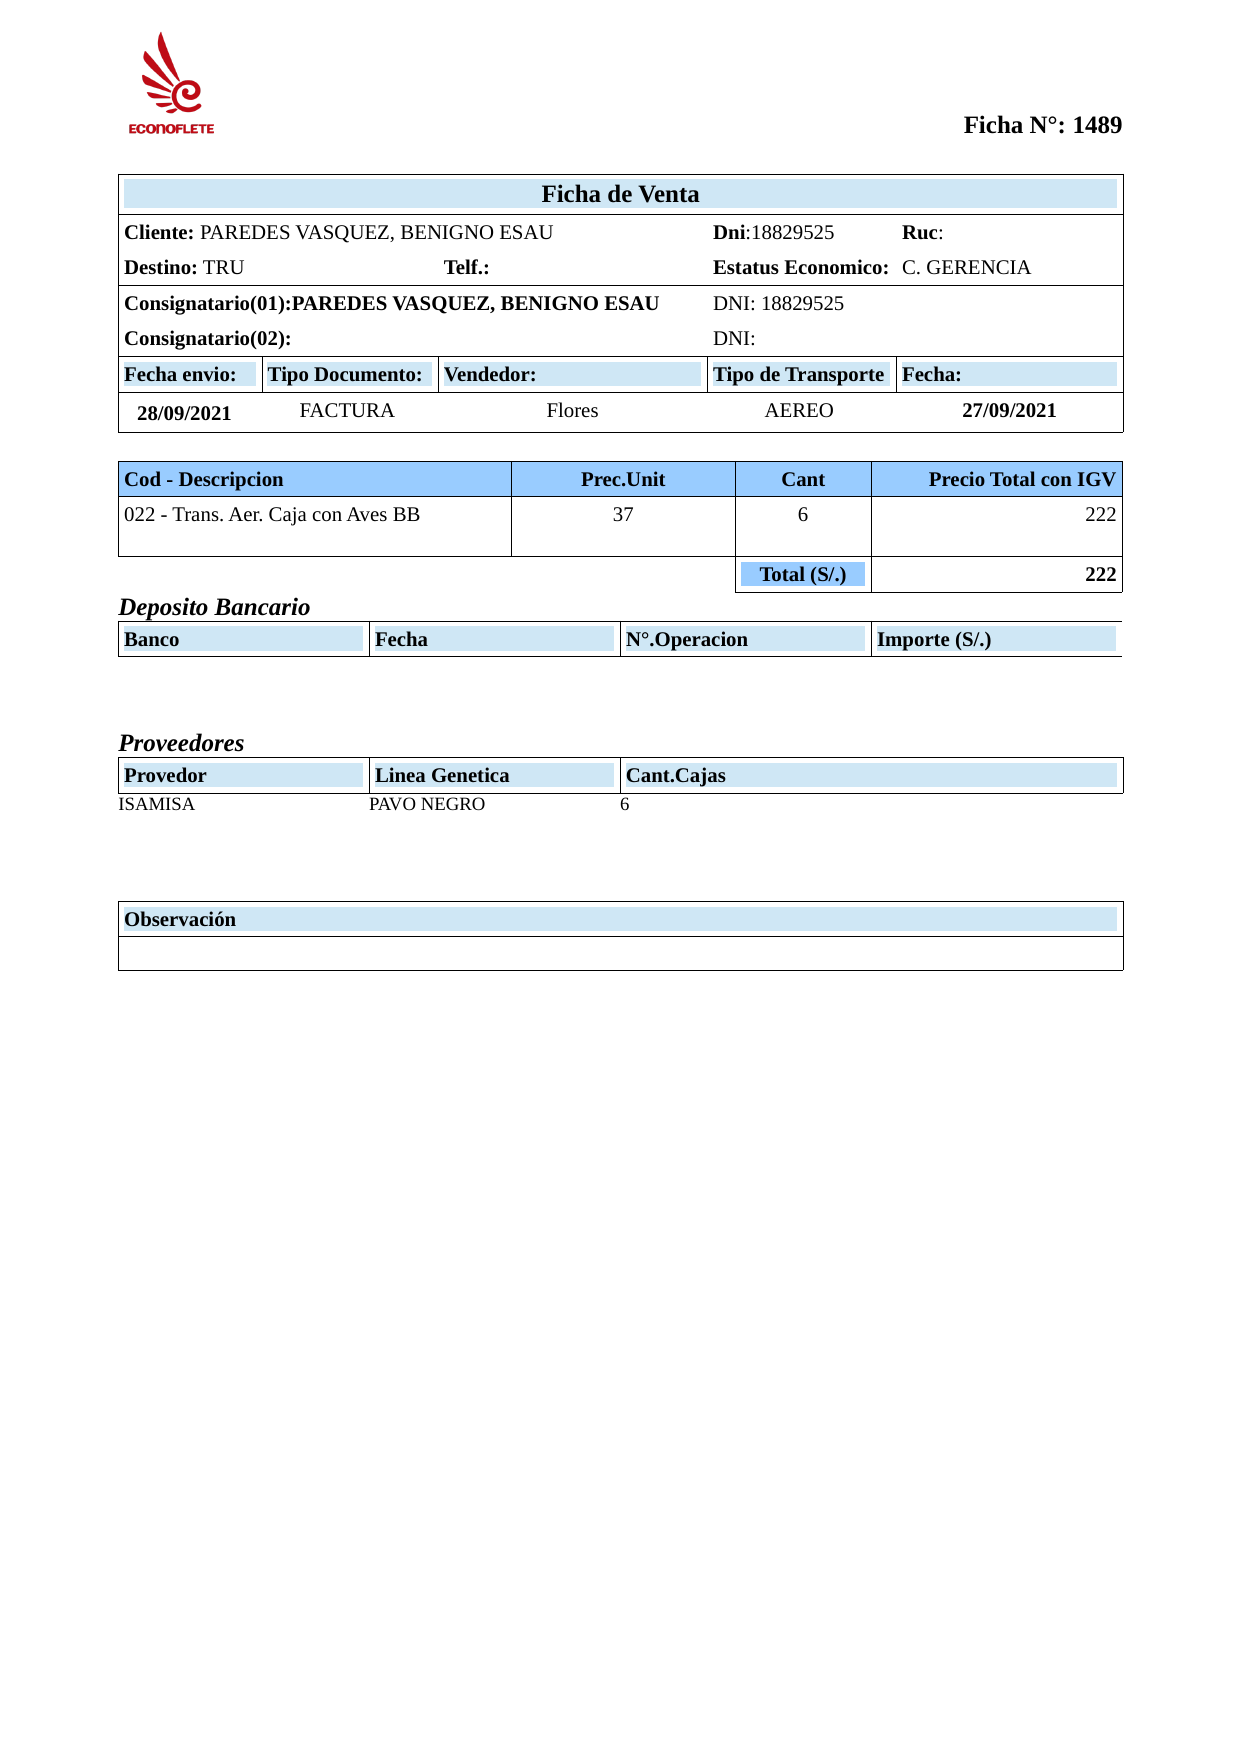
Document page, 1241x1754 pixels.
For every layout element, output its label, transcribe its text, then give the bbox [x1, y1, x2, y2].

table_cell Fecha: [897, 357, 1123, 392]
table_cell 022 - Trans. Aer. Caja con Aves BB [119, 497, 511, 556]
table_cell 222 [872, 557, 1122, 592]
table_cell Vendedor: [439, 357, 707, 392]
table_cell Total (S/.) [736, 557, 871, 592]
table_cell [871, 657, 1122, 680]
table_cell Tipo Documento: [263, 357, 438, 392]
table_cell [369, 836, 620, 858]
table_cell Dni:18829525 [707, 215, 896, 249]
table_cell [511, 557, 735, 592]
table_header Precio Total con IGV [872, 462, 1122, 496]
table_header Linea Genetica [370, 758, 620, 793]
table_cell Telf.: [438, 249, 707, 285]
table_cell [369, 657, 620, 680]
table_cell [620, 680, 871, 704]
table_cell 27/09/2021 [896, 393, 1123, 432]
table_cell [118, 858, 369, 879]
table_cell ISAMISA [118, 794, 369, 814]
table_cell [620, 879, 1123, 901]
table_header Cod - Descripcion [119, 462, 511, 496]
table_cell [118, 879, 369, 901]
table_cell Flores [438, 393, 707, 432]
table_cell Cliente: PAREDES VASQUEZ, BENIGNO ESAU [119, 215, 707, 249]
text Proveedores [118, 728, 1122, 757]
table_cell [118, 705, 369, 728]
table_header Ficha de Venta [119, 175, 1123, 214]
table_cell [369, 858, 620, 879]
table_cell [369, 680, 620, 704]
table_cell 6 [620, 794, 1123, 814]
table_cell [871, 680, 1122, 704]
table_cell [369, 705, 620, 728]
table_cell [620, 705, 871, 728]
table_cell [871, 705, 1122, 728]
table_header Cant [736, 462, 871, 496]
table_header N°.Operacion [621, 622, 871, 656]
table_cell [620, 657, 871, 680]
table_cell Estatus Economico: [707, 249, 896, 285]
table_cell [620, 858, 1123, 879]
table_header Banco [119, 622, 369, 656]
table_cell Fecha envio: [119, 357, 262, 392]
table_header Fecha [370, 622, 620, 656]
table_cell [118, 836, 369, 858]
table_cell 28/09/2021 [119, 393, 262, 432]
table_cell PAVO NEGRO [369, 794, 620, 814]
table_cell [118, 815, 369, 836]
table_cell 6 [736, 497, 871, 556]
table_header Provedor [119, 758, 369, 793]
table_header Importe (S/.) [872, 622, 1122, 656]
table_cell Tipo de Transporte [708, 357, 896, 392]
table_header Prec.Unit [512, 462, 735, 496]
table_cell FACTURA [262, 393, 438, 432]
table_cell Destino: TRU [119, 249, 438, 285]
table_cell [119, 937, 1123, 969]
table_cell [118, 680, 369, 704]
table_cell Ruc: [896, 215, 1123, 249]
table_cell [118, 657, 369, 680]
table_cell Consignatario(01):PAREDES VASQUEZ, BENIGNO ESAU [119, 286, 707, 321]
table_cell 222 [872, 497, 1122, 556]
table_cell [369, 815, 620, 836]
table_cell AEREO [707, 393, 896, 432]
table_header Cant.Cajas [621, 758, 1123, 793]
table_cell Consignatario(02): [119, 321, 707, 356]
text Deposito Bancario [118, 592, 1122, 621]
table_cell DNI: [707, 321, 1123, 356]
table_cell [620, 836, 1123, 858]
table_cell [118, 557, 511, 592]
table_cell [620, 815, 1123, 836]
table_header Observación [119, 902, 1123, 936]
table_cell C. GERENCIA [896, 249, 1123, 285]
table_cell [369, 879, 620, 901]
table_cell 37 [512, 497, 735, 556]
picture [118, 31, 225, 134]
table_cell DNI: 18829525 [707, 286, 1123, 321]
